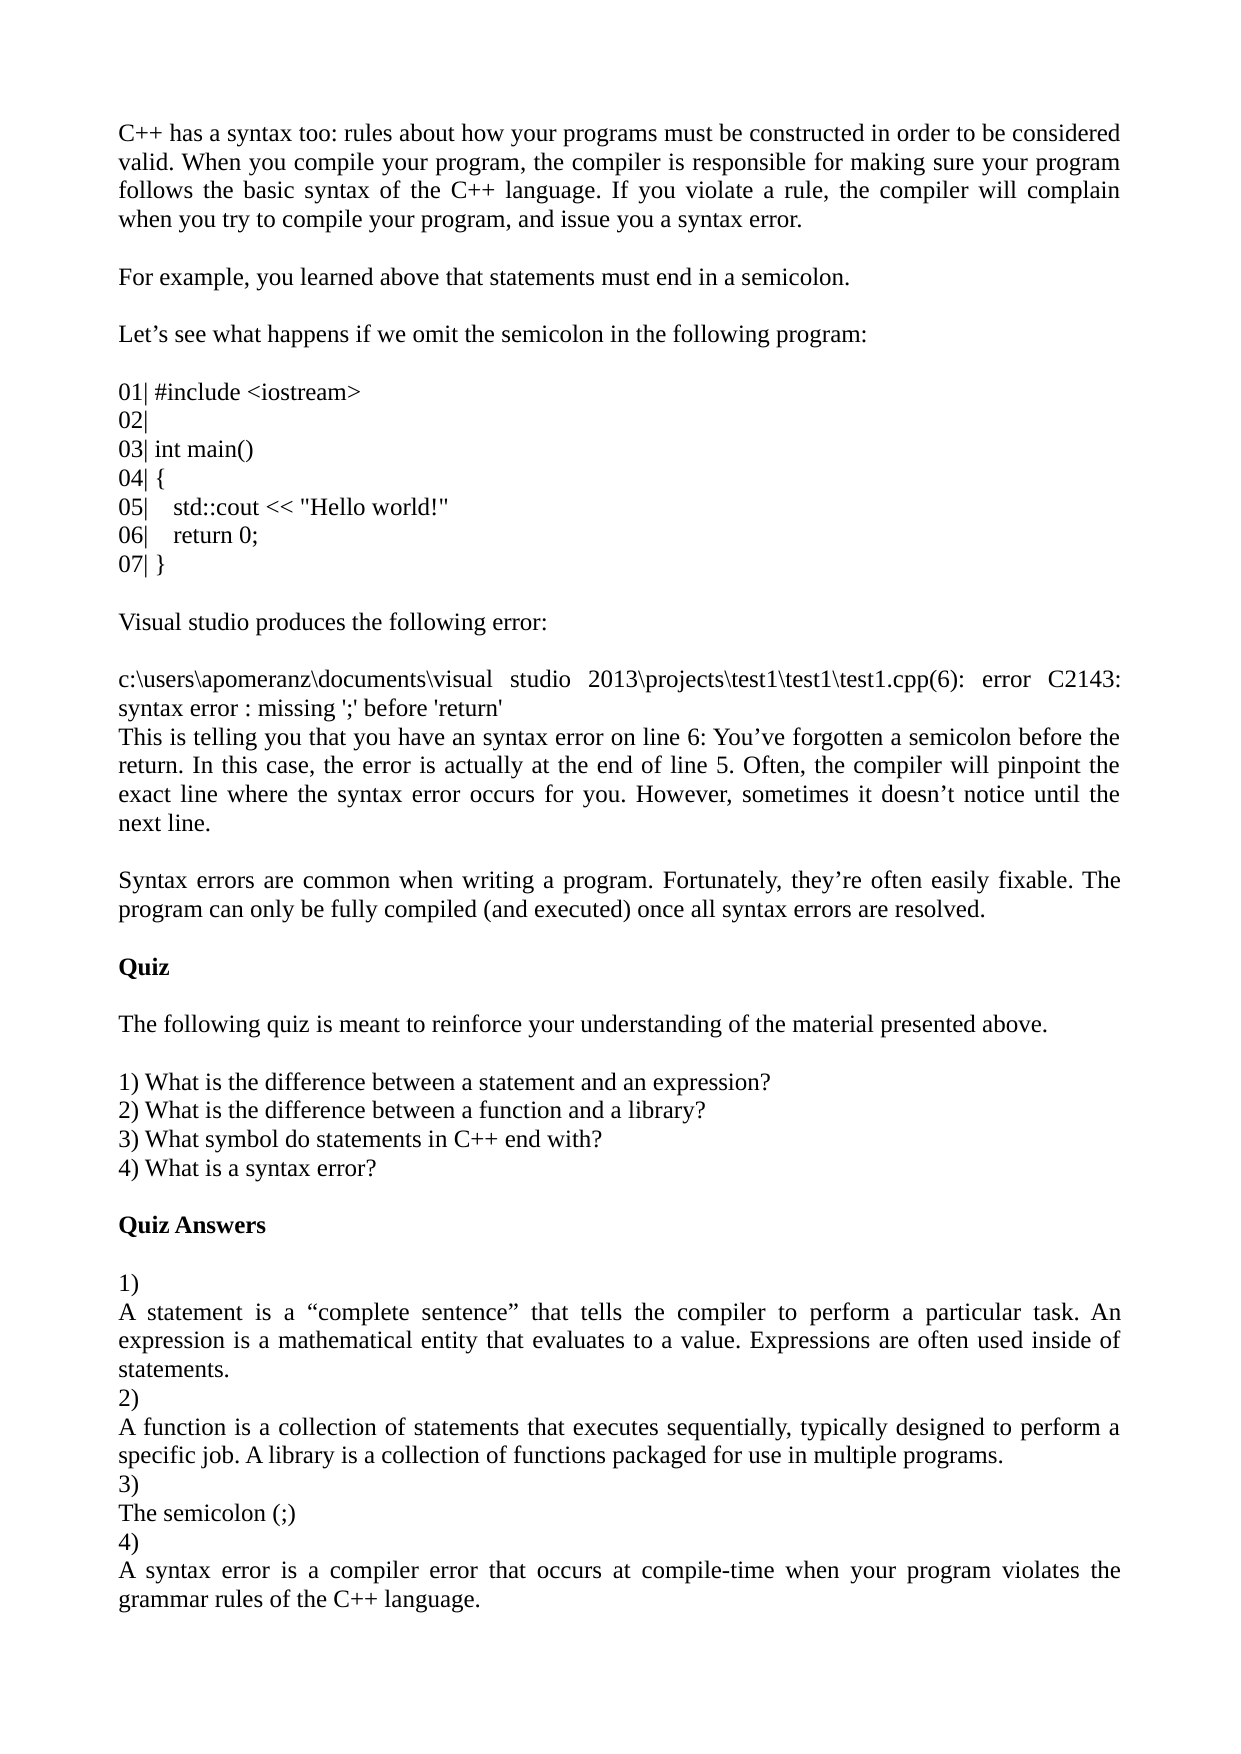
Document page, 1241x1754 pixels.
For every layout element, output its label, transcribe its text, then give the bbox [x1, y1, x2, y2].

text Quiz [118, 952, 1122, 981]
text This is telling you that you have an syntax error on line 6: You’ve forgotten a semicolon before the return. In this case, the error is actually at the end of line 5. Often, the compiler will pinpoint the exact line where the syntax error occurs for you. However, sometimes it doesn’t notice until the next line. [118, 722, 1122, 837]
text c:\users\apomeranz\documents\visual studio 2013\projects\test1\test1\test1.cpp(6): error C2143: syntax error : missing ';' before 'return' [118, 664, 1122, 722]
text 3) [118, 1469, 1122, 1498]
text 05| std::cout << "Hello world!" [118, 492, 1122, 521]
text 1) [118, 1268, 1122, 1297]
text 02| [118, 406, 1122, 434]
text Syntax errors are common when writing a program. Fortunately, they’re often easily fixable. The program can only be fully compiled (and executed) once all syntax errors are resolved. [118, 866, 1122, 923]
text The semicolon (;) [118, 1498, 1122, 1527]
text A function is a collection of statements that executes sequentially, typically designed to perform a specific job. A library is a collection of functions packaged for use in multiple programs. [118, 1412, 1122, 1469]
text 03| int main() [118, 434, 1122, 463]
text Quiz Answers [118, 1211, 1122, 1239]
text 01| #include <iostream> [118, 377, 1122, 406]
text 06| return 0; [118, 521, 1122, 549]
text A syntax error is a compiler error that occurs at compile-time when your program violates the grammar rules of the C++ language. [118, 1556, 1122, 1613]
text A statement is a “complete sentence” that tells the compiler to perform a particular task. An expression is a mathematical entity that evaluates to a value. Expressions are often used inside of statements. [118, 1297, 1122, 1383]
text 4) What is a syntax error? [118, 1153, 1122, 1182]
text 07| } [118, 549, 1122, 578]
text 2) What is the difference between a function and a library? [118, 1096, 1122, 1124]
text Let’s see what happens if we omit the semicolon in the following program: [118, 319, 1122, 348]
text The following quiz is meant to reinforce your understanding of the material presented above. [118, 1009, 1122, 1038]
text 4) [118, 1527, 1122, 1556]
text C++ has a syntax too: rules about how your programs must be constructed in order to be considered valid. When you compile your program, the compiler is responsible for making sure your program follows the basic syntax of the C++ language. If you violate a rule, the compiler will complain when you try to compile your program, and issue you a syntax error. [118, 118, 1122, 233]
text For example, you learned above that statements must end in a semicolon. [118, 262, 1122, 291]
text 1) What is the difference between a statement and an expression? [118, 1067, 1122, 1096]
text Visual studio produces the following error: [118, 607, 1122, 636]
text 2) [118, 1383, 1122, 1412]
text 3) What symbol do statements in C++ end with? [118, 1124, 1122, 1153]
text 04| { [118, 463, 1122, 492]
